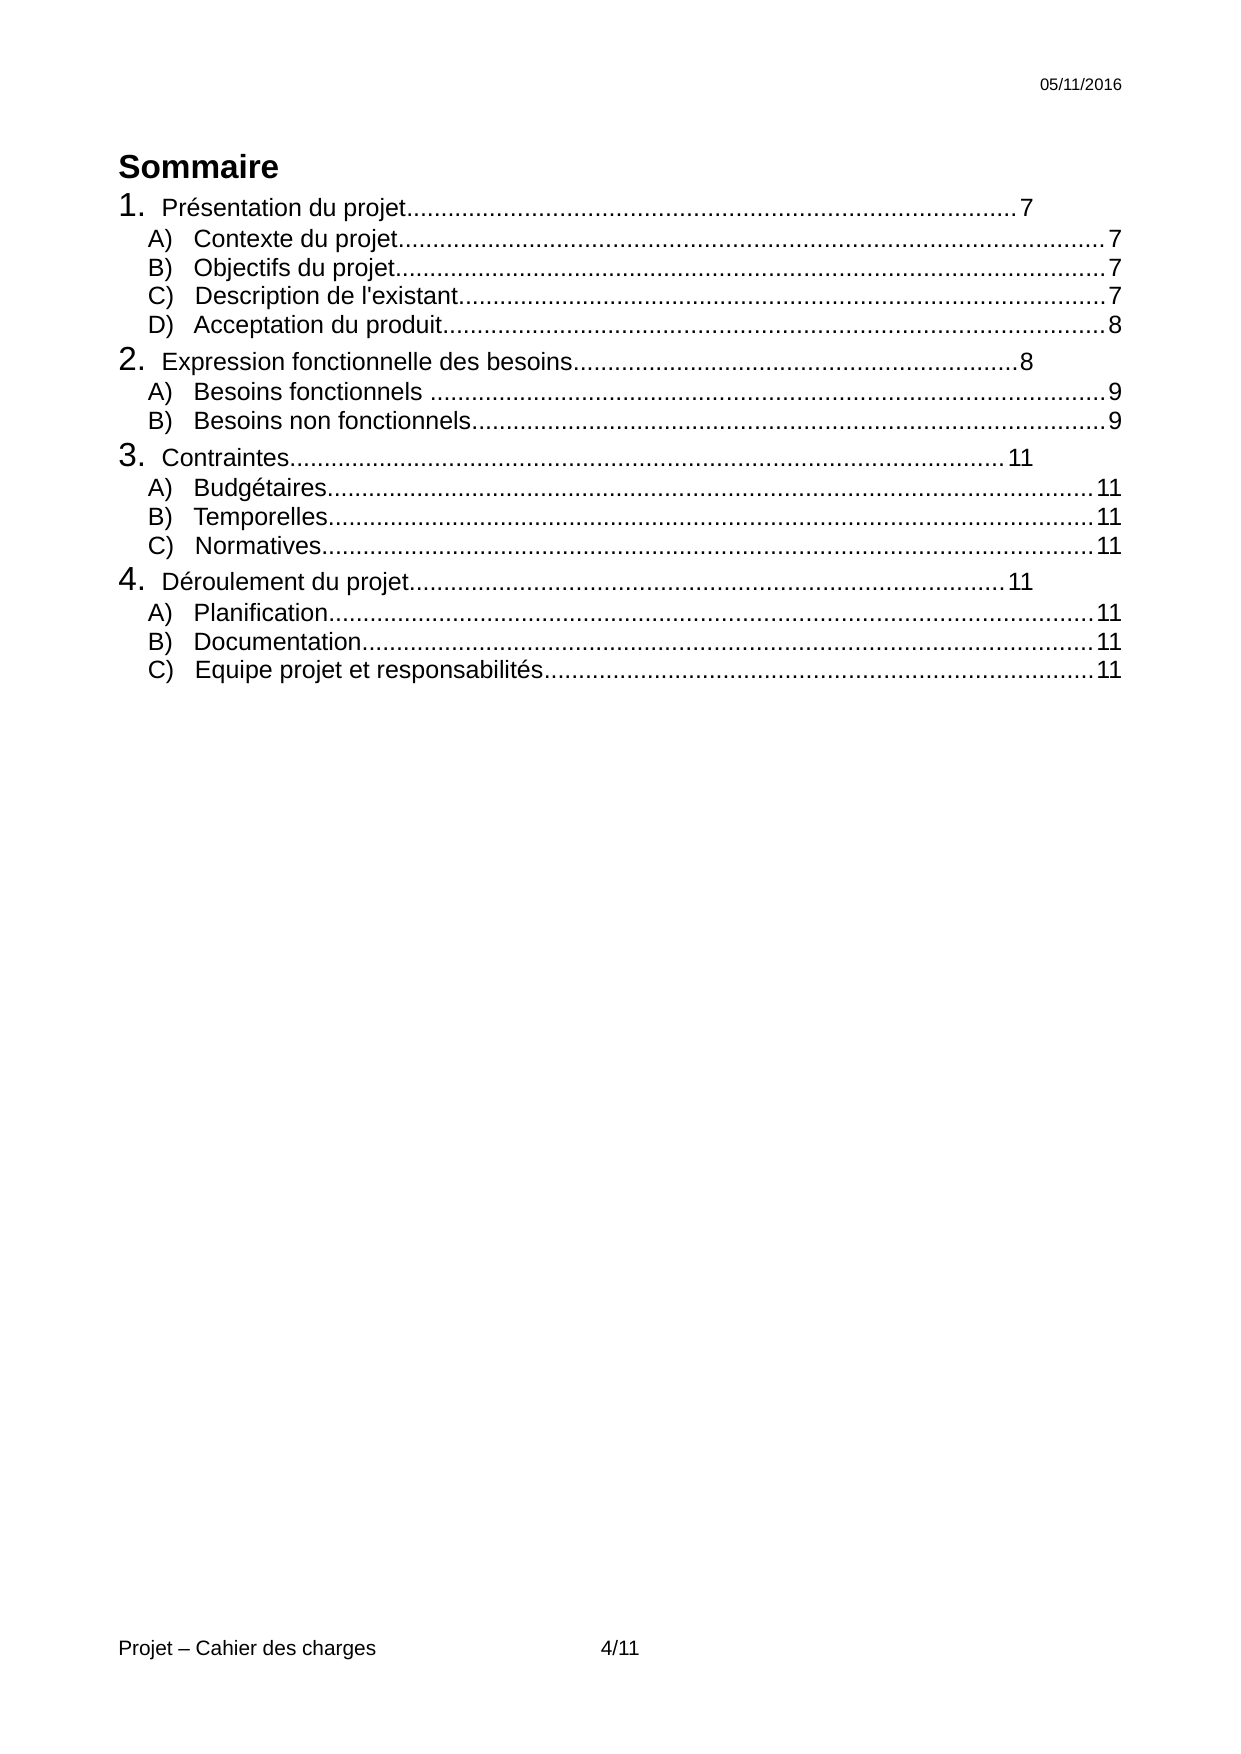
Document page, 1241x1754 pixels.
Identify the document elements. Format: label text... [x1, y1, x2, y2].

text C) Normatives 11 [148, 531, 1122, 559]
text C) Description de l'existant 7 [148, 281, 1122, 310]
text A) Contexte du projet 7 [148, 224, 1122, 252]
text B) Temporelles 11 [148, 502, 1122, 531]
text D) Acceptation du produit 8 [148, 310, 1122, 339]
text C) Equipe projet et responsabilités 11 [148, 655, 1122, 684]
text A) Besoins fonctionnels 9 [148, 377, 1122, 406]
list Présentation du projet 7 [118, 185, 1122, 224]
text A) Planification 11 [148, 598, 1122, 627]
subtitle Sommaire [118, 147, 1122, 185]
list Déroulement du projet 11 [118, 559, 1122, 598]
text B) Objectifs du projet 7 [148, 252, 1122, 281]
text A) Budgétaires 11 [148, 473, 1122, 502]
text B) Documentation 11 [148, 627, 1122, 655]
text B) Besoins non fonctionnels 9 [148, 406, 1122, 435]
list Expression fonctionnelle des besoins 8 [118, 339, 1122, 377]
list Contraintes 11 [118, 435, 1122, 473]
